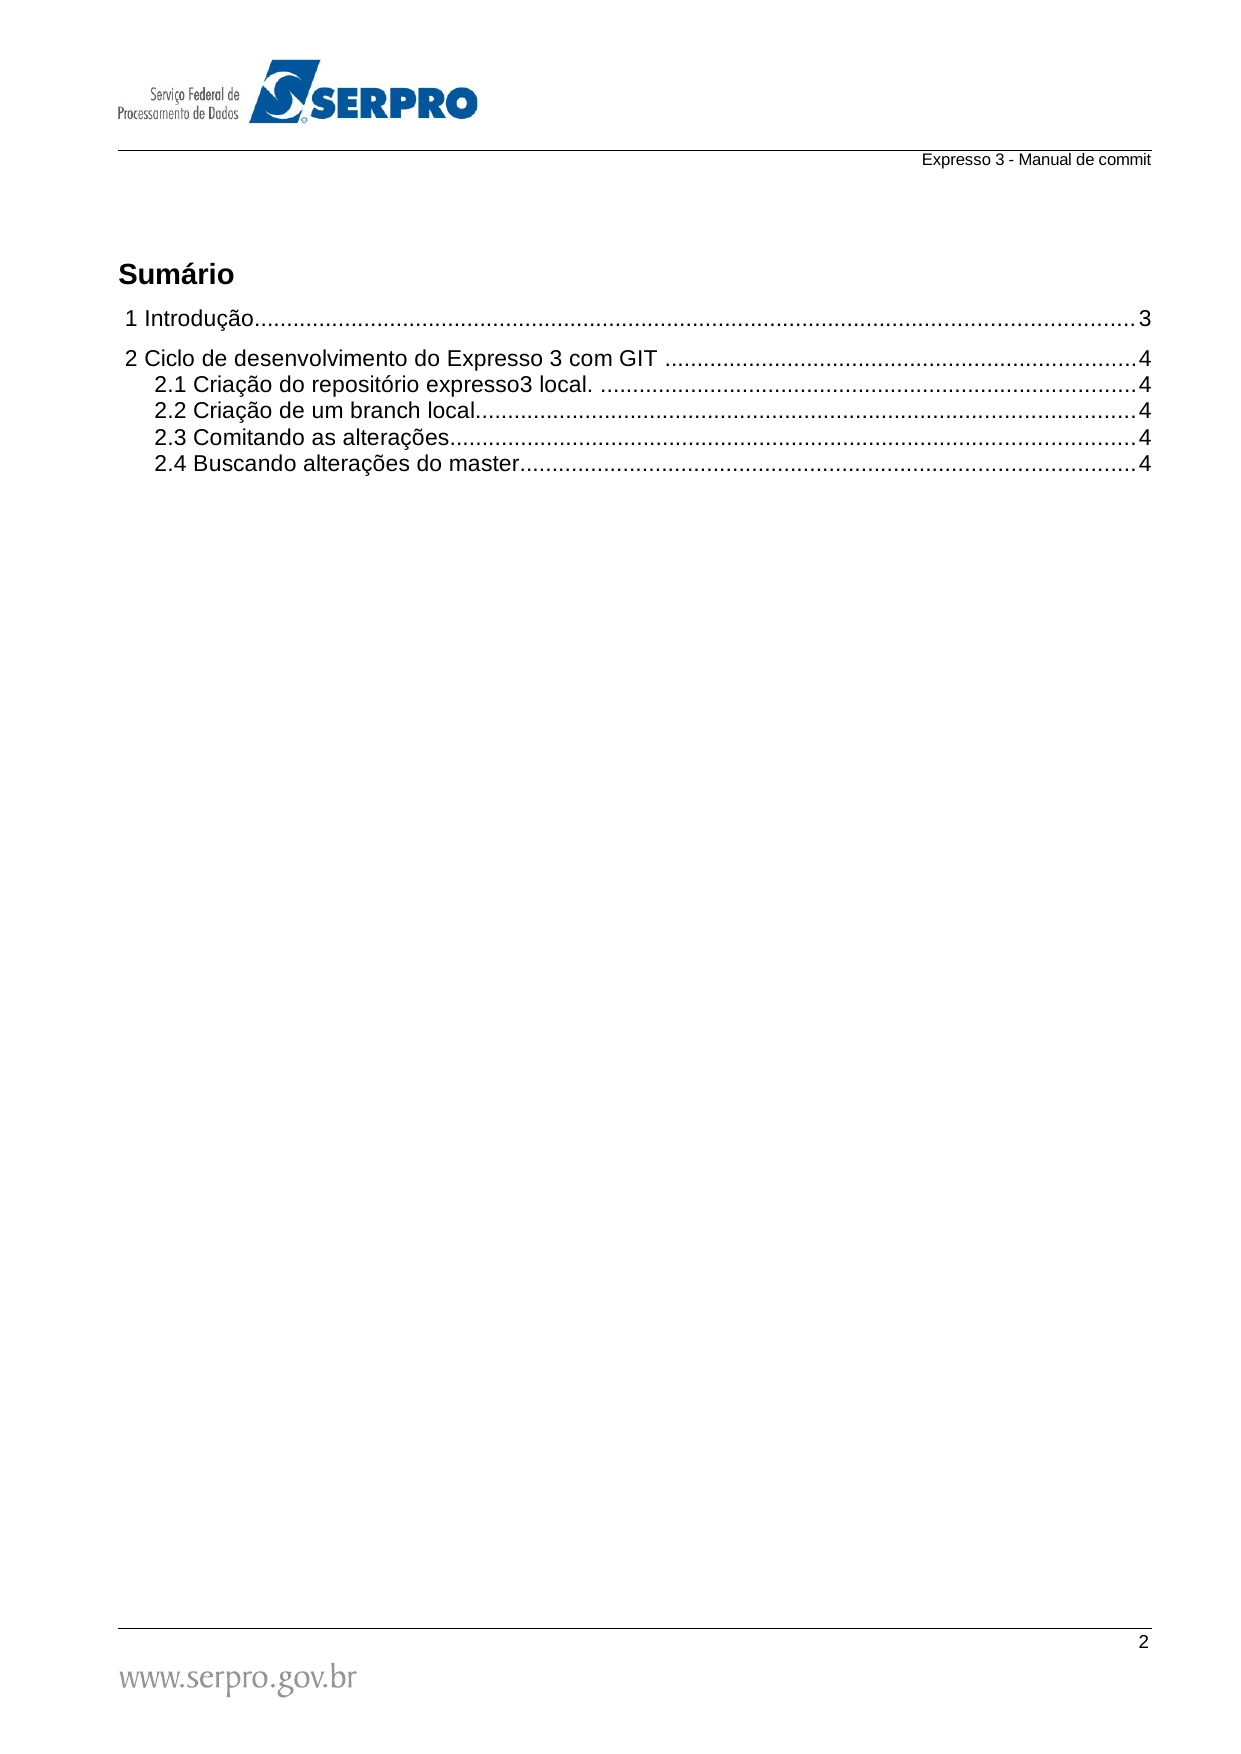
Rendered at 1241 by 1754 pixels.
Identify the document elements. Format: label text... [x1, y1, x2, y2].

text 2.3 Comitando as alterações 4 [148, 424, 1152, 450]
text 2.2 Criação de um branch local 4 [148, 398, 1152, 424]
text 2 Ciclo de desenvolvimento do Expresso 3 com GIT 4 [118, 346, 1152, 372]
text 1 Introdução 3 [118, 305, 1152, 331]
picture [118, 59, 478, 124]
text 2.1 Criação do repositório expresso3 local. 4 [148, 372, 1152, 398]
subtitle Sumário [118, 258, 1152, 290]
text 2.4 Buscando alterações do master 4 [148, 450, 1152, 476]
